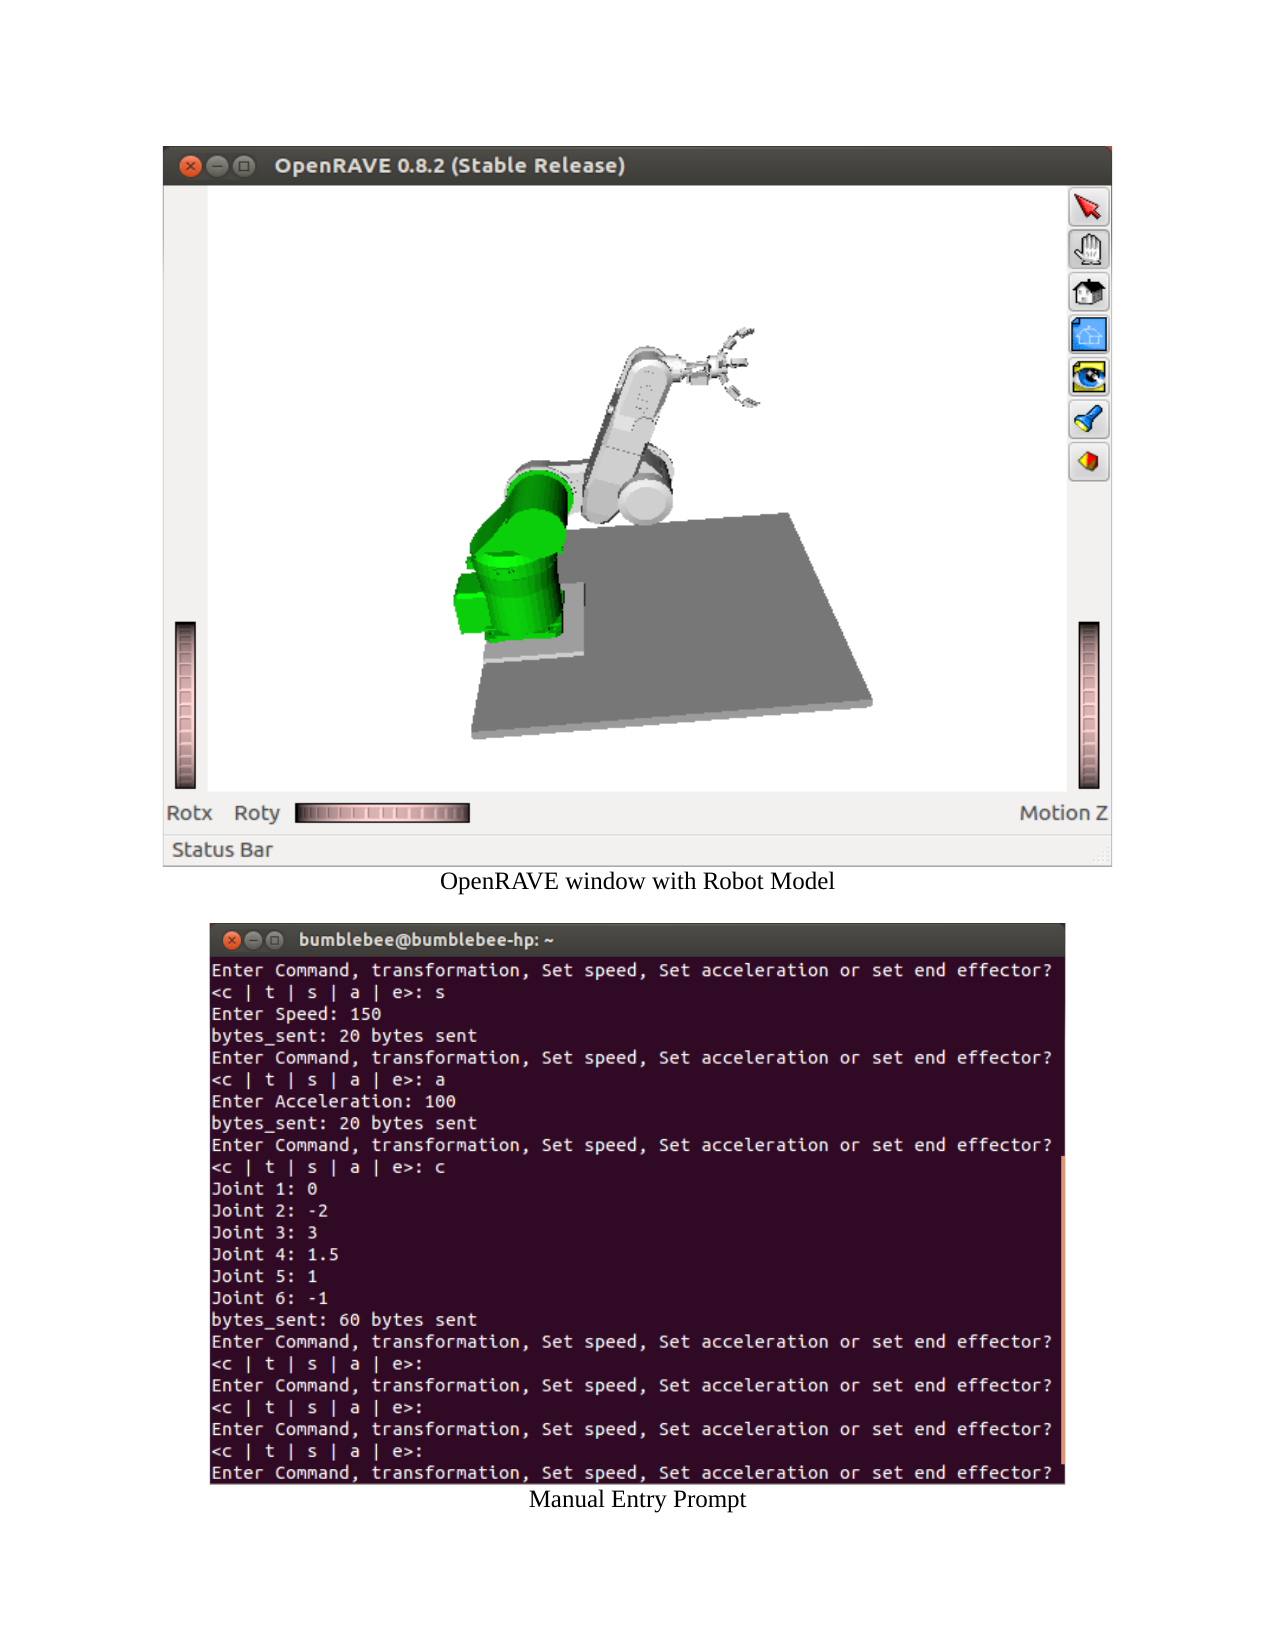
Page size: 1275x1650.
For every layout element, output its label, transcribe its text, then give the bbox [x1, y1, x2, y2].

text OpenRAVE window with Robot Model [118, 147, 1157, 895]
text Manual Entry Prompt [118, 924, 1157, 1513]
picture [209, 923, 1066, 1485]
picture [162, 146, 1113, 867]
